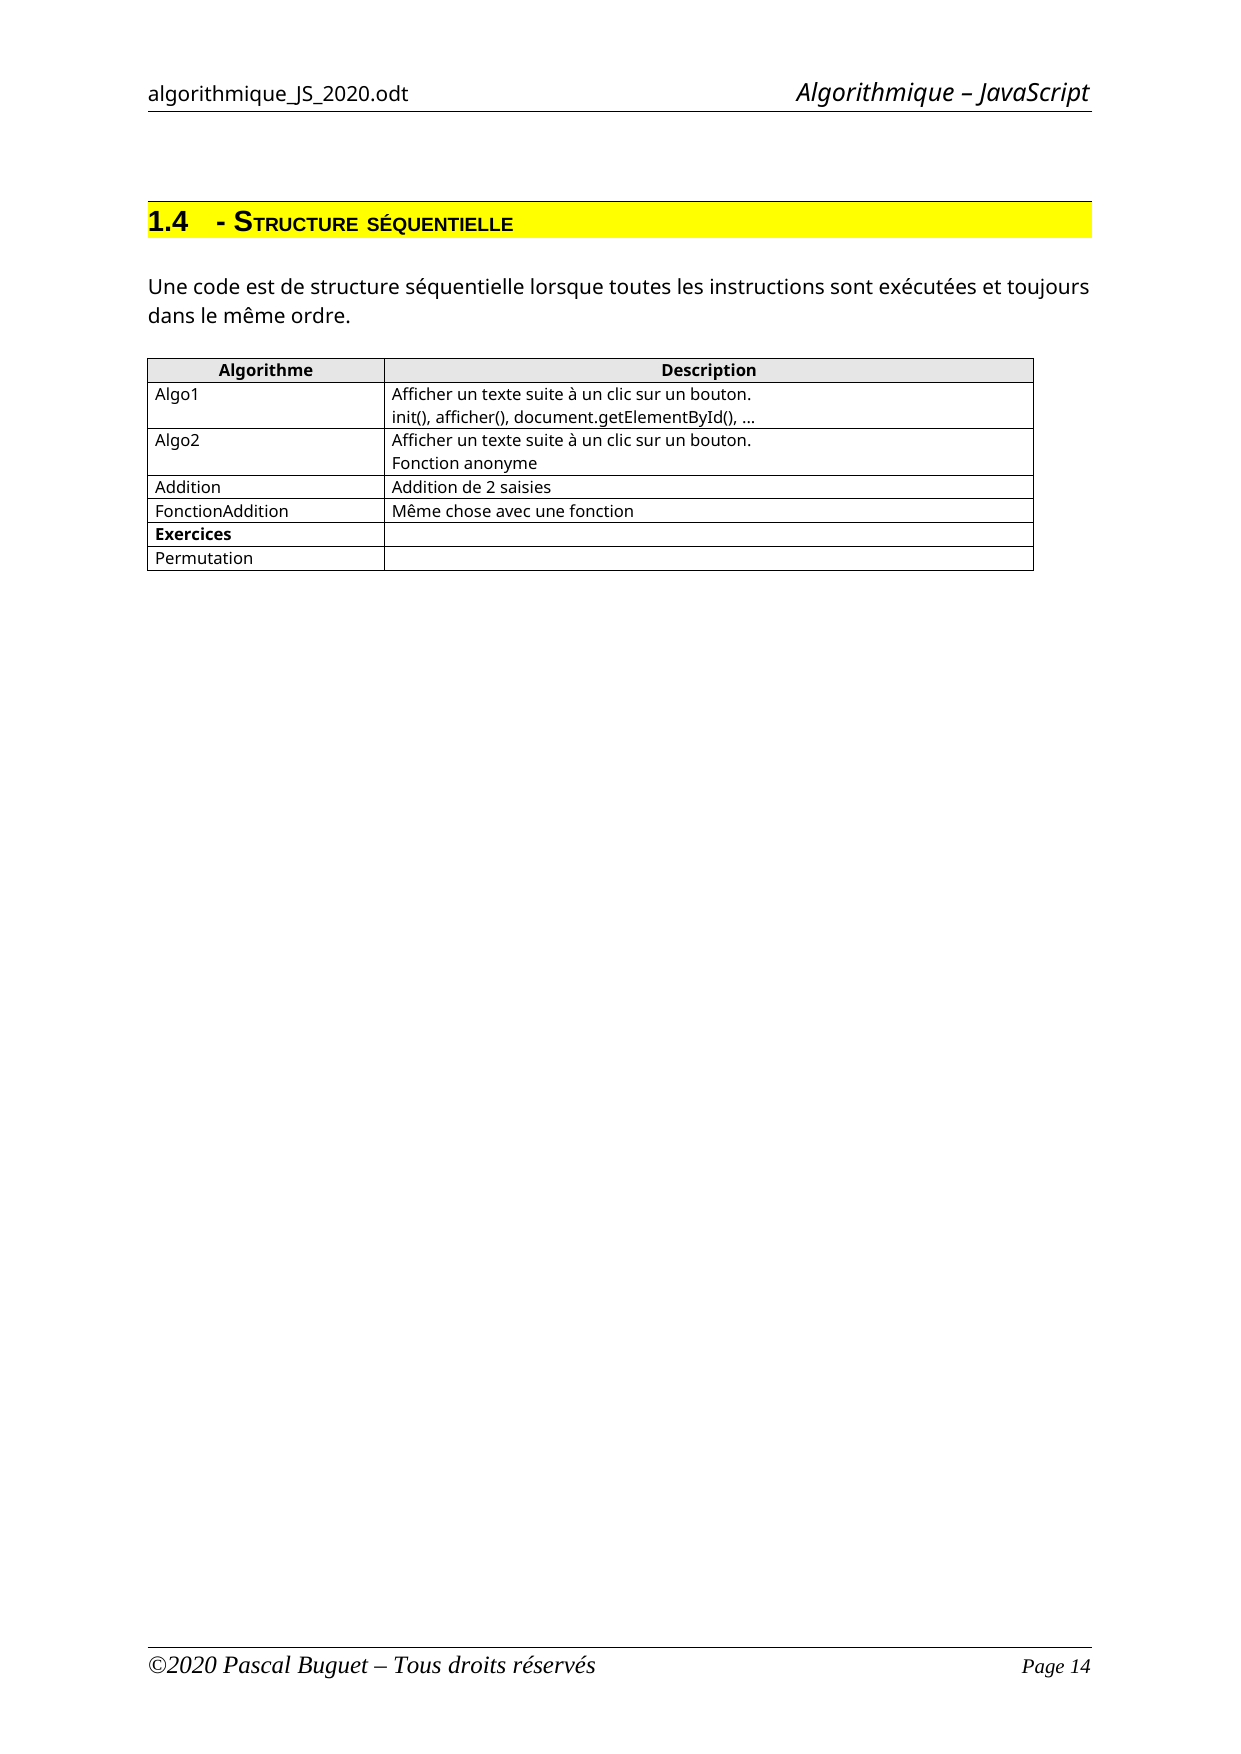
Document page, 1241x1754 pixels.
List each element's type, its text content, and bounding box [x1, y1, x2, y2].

table_cell Afficher un texte suite à un clic sur un bouton. init(), afficher(), document.getElementById(), ... [385, 383, 1033, 428]
subtitle - Structure séquentielle [148, 202, 1092, 238]
table_cell Afficher un texte suite à un clic sur un bouton. Fonction anonyme [385, 429, 1033, 474]
table_cell Algo1 [148, 383, 384, 428]
table_cell Addition de 2 saisies [385, 476, 1033, 498]
table_cell Permutation [148, 547, 384, 569]
table_cell [385, 523, 1033, 546]
table_cell Même chose avec une fonction [385, 499, 1033, 522]
text Une code est de structure séquentielle lorsque toutes les instructions sont exécutées et toujours dans le même ordre. [148, 272, 1092, 329]
table_cell [385, 547, 1033, 569]
table_header Algorithme [148, 359, 384, 382]
table_header Description [385, 359, 1033, 382]
table_cell Exercices [148, 523, 384, 546]
table_cell Algo2 [148, 429, 384, 474]
table_cell Addition [148, 476, 384, 498]
table_cell FonctionAddition [148, 499, 384, 522]
